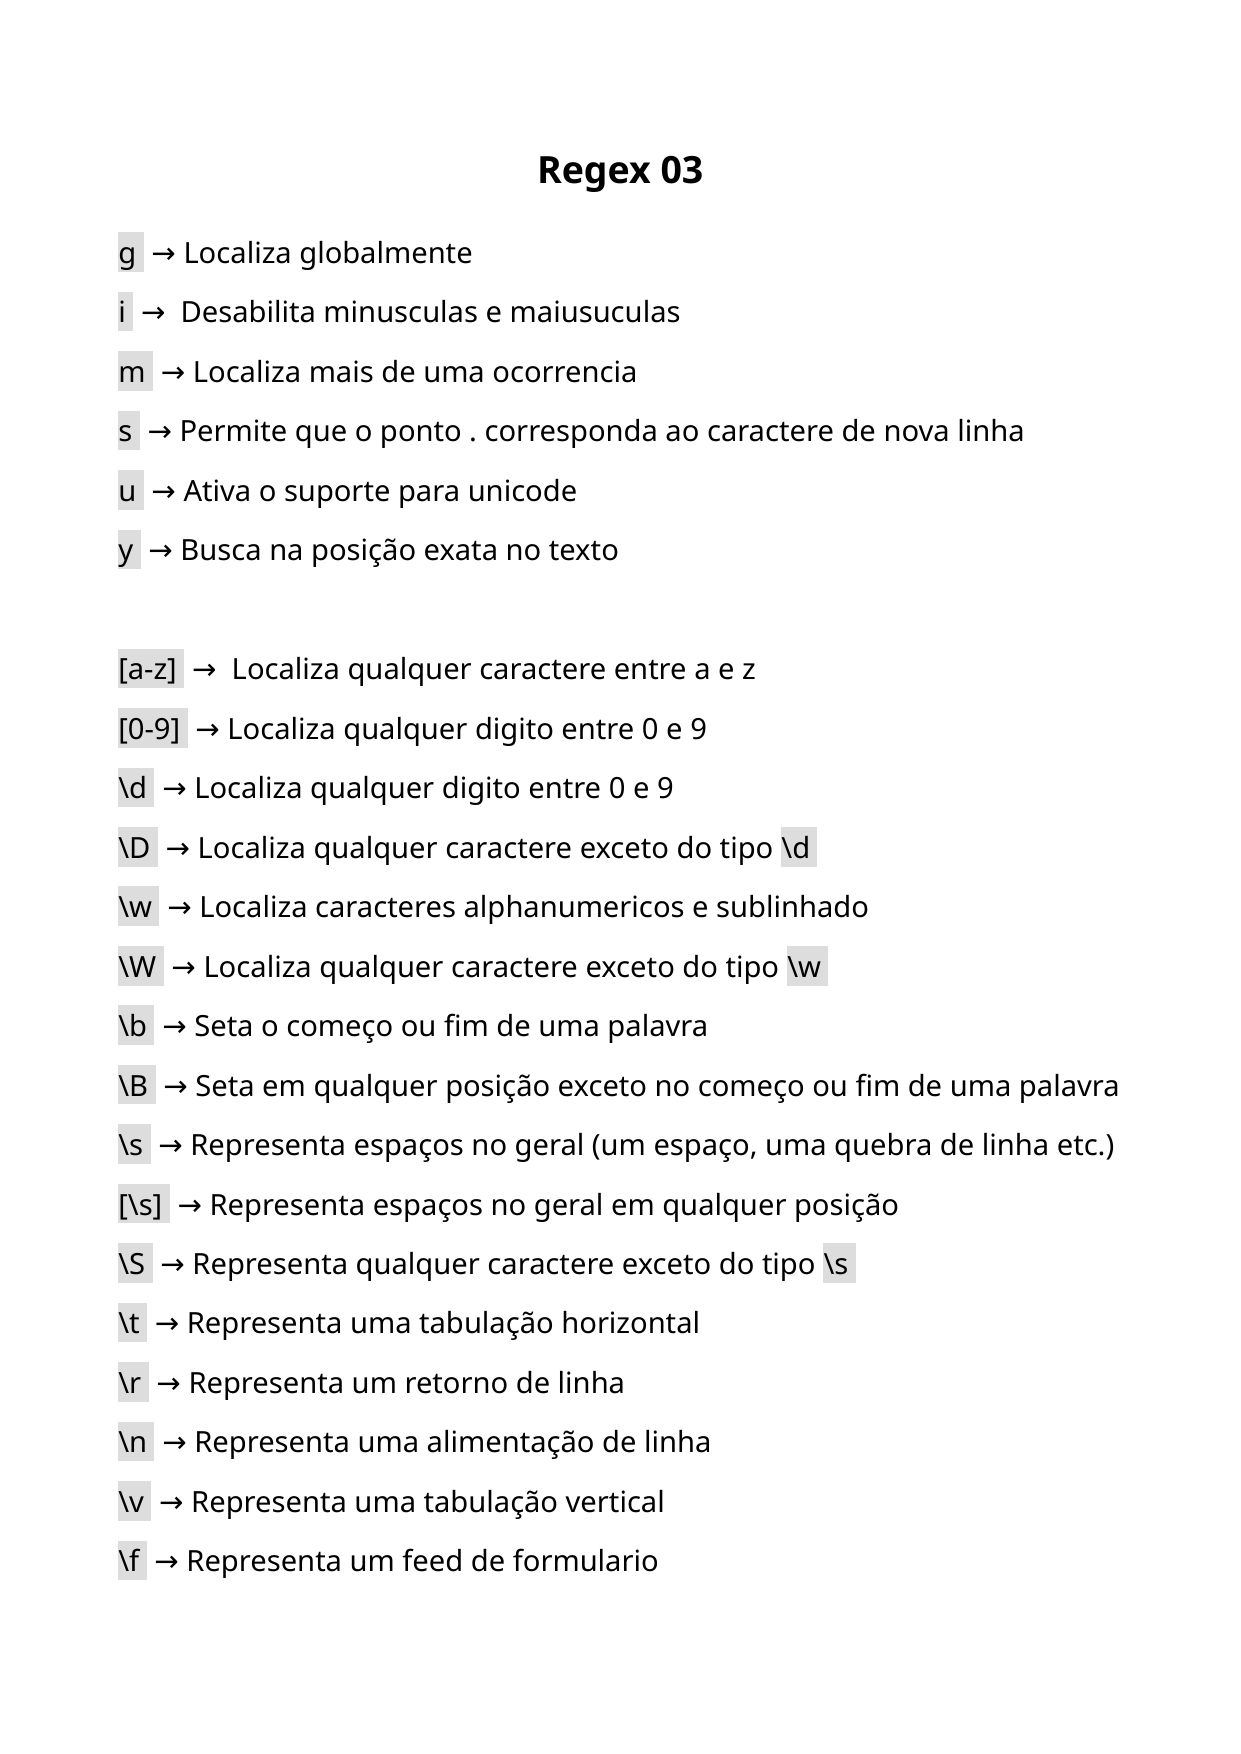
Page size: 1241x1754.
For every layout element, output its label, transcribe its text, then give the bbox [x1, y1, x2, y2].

text [a-z] → Localiza qualquer caractere entre a e z [118, 648, 1122, 688]
text m → Localiza mais de uma ocorrencia [118, 351, 1122, 391]
text [\s] → Representa espaços no geral em qualquer posição [118, 1184, 1122, 1223]
text \n → Representa uma alimentação de linha [118, 1422, 1122, 1461]
text \r → Representa um retorno de linha [118, 1362, 1122, 1402]
subtitle Regex 03 [118, 143, 1122, 194]
text \t → Representa uma tabulação horizontal [118, 1303, 1122, 1342]
text s → Permite que o ponto . corresponda ao caractere de nova linha [118, 411, 1122, 450]
text \s → Representa espaços no geral (um espaço, uma quebra de linha etc.) [118, 1124, 1122, 1164]
text i → Desabilita minusculas e maiusuculas [118, 292, 1122, 331]
text \W → Localiza qualquer caractere exceto do tipo \w [118, 946, 1122, 986]
text \b → Seta o começo ou fim de uma palavra [118, 1005, 1122, 1045]
text u → Ativa o suporte para unicode [118, 470, 1122, 510]
text \w → Localiza caracteres alphanumericos e sublinhado [118, 886, 1122, 926]
text \d → Localiza qualquer digito entre 0 e 9 [118, 767, 1122, 807]
text \D → Localiza qualquer caractere exceto do tipo \d [118, 827, 1122, 867]
text \f → Representa um feed de formulario [118, 1541, 1122, 1580]
text \B → Seta em qualquer posição exceto no começo ou fim de uma palavra [118, 1065, 1122, 1104]
text \v → Representa uma tabulação vertical [118, 1481, 1122, 1521]
text y → Busca na posição exata no texto [118, 529, 1122, 569]
text \S → Representa qualquer caractere exceto do tipo \s [118, 1243, 1122, 1283]
text g → Localiza globalmente [118, 232, 1122, 272]
text [0-9] → Localiza qualquer digito entre 0 e 9 [118, 708, 1122, 748]
